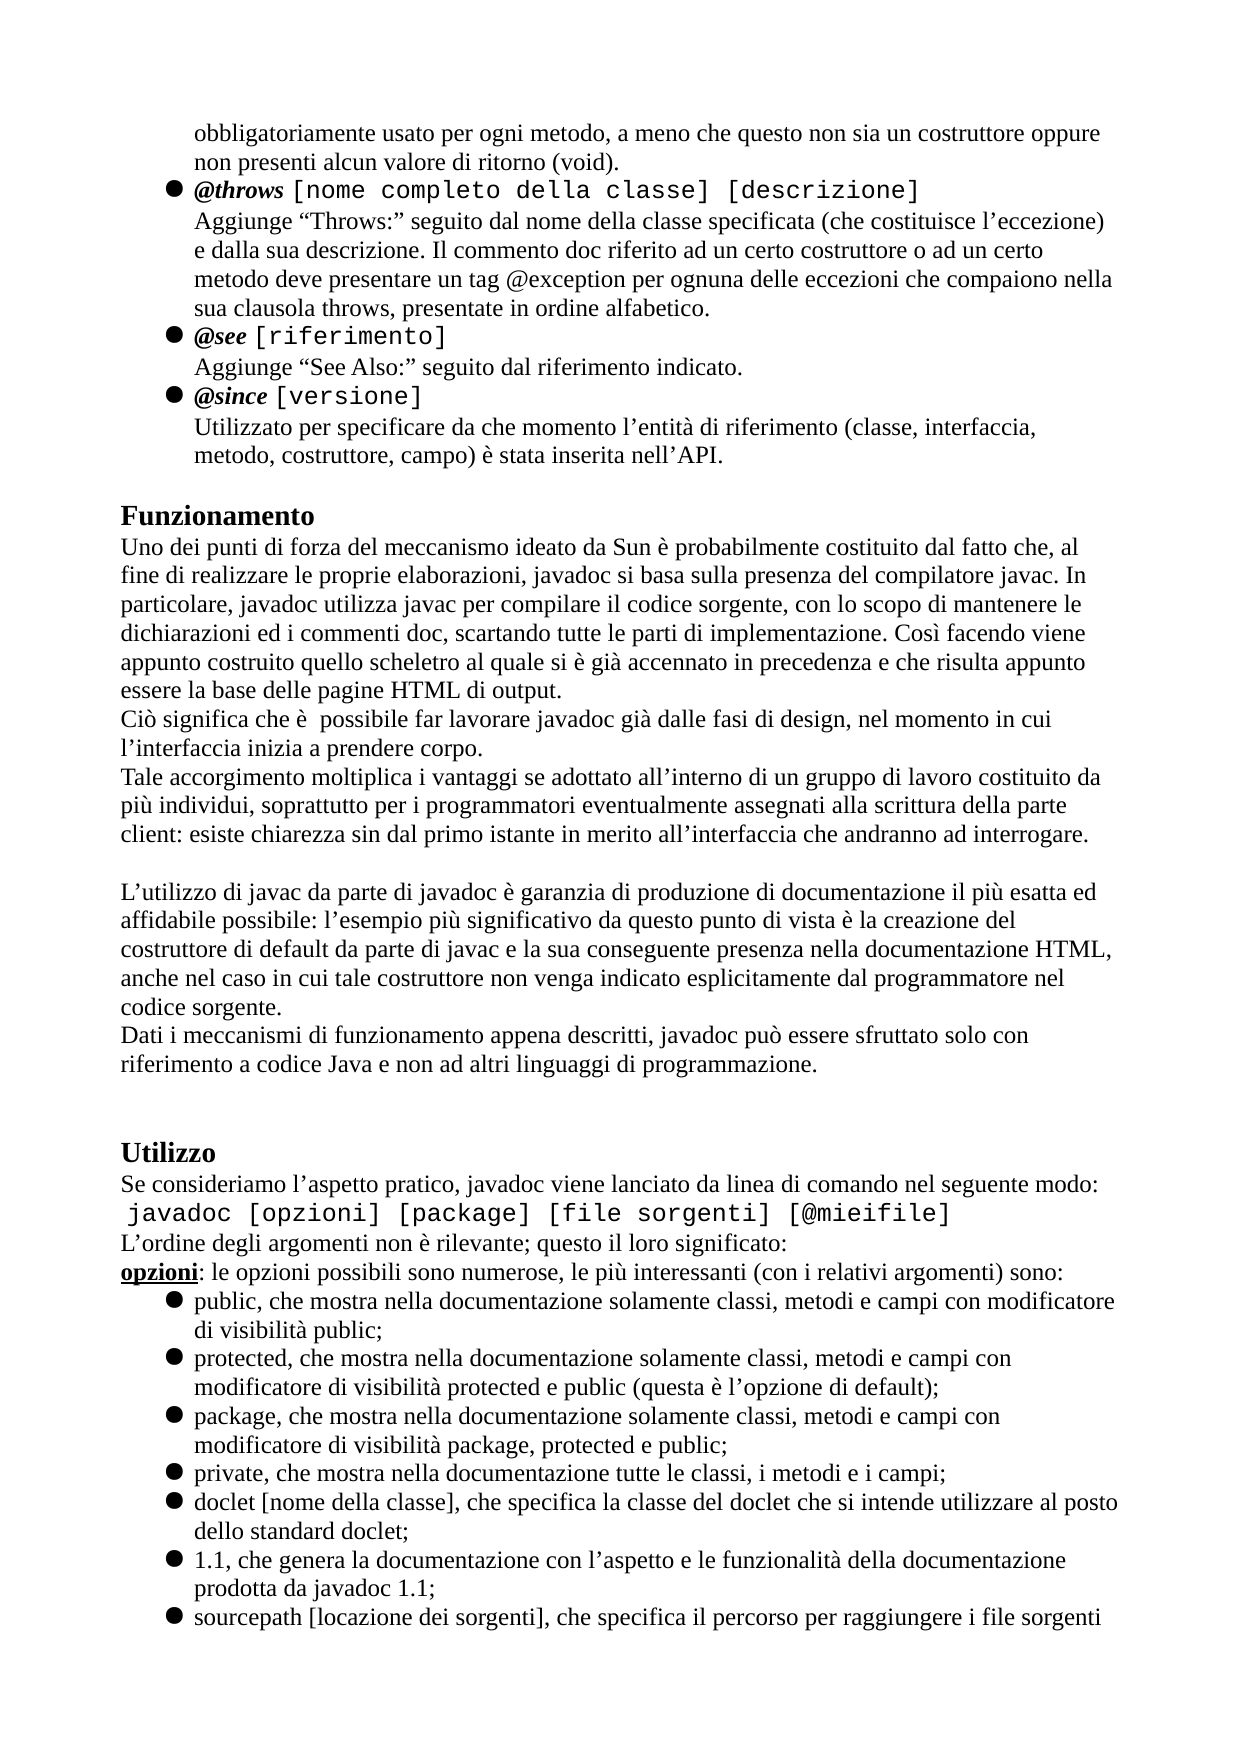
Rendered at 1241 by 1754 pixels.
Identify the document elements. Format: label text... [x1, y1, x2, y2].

table_cell obbligatoriamente usato per ogni metodo, a meno che questo non sia un costruttore oppure non presenti alcun valore di ritorno (void). @throws [nome completo della classe] [descrizione] Aggiunge “Throws:” seguito dal nome della classe specificata (che costituisce l’eccezione) e dalla sua descrizione. Il commento doc riferito ad un certo costruttore o ad un certo metodo deve presentare un tag @exception per ognuna delle eccezioni che compaiono nella sua clausola throws, presentate in ordine alfabetico. @see [riferimento] Aggiunge “See Also:” seguito dal riferimento indicato. @since [versione] Utilizzato per specificare da che momento l’entità di riferimento (classe, interfaccia, metodo, costruttore, campo) è stata inserita nell’API. Funzionamento Uno dei punti di forza del meccanismo ideato da Sun è probabilmente costituito dal fatto che, al fine di realizzare le proprie elaborazioni, javadoc si basa sulla presenza del compilatore javac. In particolare, javadoc utilizza javac per compilare il codice sorgente, con lo scopo di mantenere le dichiarazioni ed i commenti doc, scartando tutte le parti di implementazione. Così facendo viene appunto costruito quello scheletro al quale si è già accennato in precedenza e che risulta appunto essere la base delle pagine HTML di output. Ciò significa che è possibile far lavorare javadoc già dalle fasi di design, nel momento in cui l’interfaccia inizia a prendere corpo. Tale accorgimento moltiplica i vantaggi se adottato all’interno di un gruppo di lavoro costituito da più individui, soprattutto per i programmatori eventualmente assegnati alla scrittura della parte client: esiste chiarezza sin dal primo istante in merito all’interfaccia che andranno ad interrogare. L’utilizzo di javac da parte di javadoc è garanzia di produzione di documentazione il più esatta ed affidabile possibile: l’esempio più significativo da questo punto di vista è la creazione del costruttore di default da parte di javac e la sua conseguente presenza nella documentazione HTML, anche nel caso in cui tale costruttore non venga indicato esplicitamente dal programmatore nel codice sorgente. Dati i meccanismi di funzionamento appena descritti, javadoc può essere sfruttato solo con riferimento a codice Java e non ad altri linguaggi di programmazione. Utilizzo Se consideriamo l’aspetto pratico, javadoc viene lanciato da linea di comando nel seguente modo: javadoc [opzioni] [package] [file sorgenti] [@mieifile] L’ordine degli argomenti non è rilevante; questo il loro significato: opzioni: le opzioni possibili sono numerose, le più interessanti (con i relativi argomenti) sono: public, che mostra nella documentazione solamente classi, metodi e campi con modificatore di visibilità public; protected, che mostra nella documentazione solamente classi, metodi e campi con modificatore di visibilità protected e public (questa è l’opzione di default); package, che mostra nella documentazione solamente classi, metodi e campi con modificatore di visibilità package, protected e public; private, che mostra nella documentazione tutte le classi, i metodi e i campi; doclet [nome della classe], che specifica la classe del doclet che si intende utilizzare al posto dello standard doclet; 1.1, che genera la documentazione con l’aspetto e le funzionalità della documentazione prodotta da javadoc 1.1; sourcepath [locazione dei sorgenti], che specifica il percorso per raggiungere i file sorgenti [120, 118, 1122, 1631]
